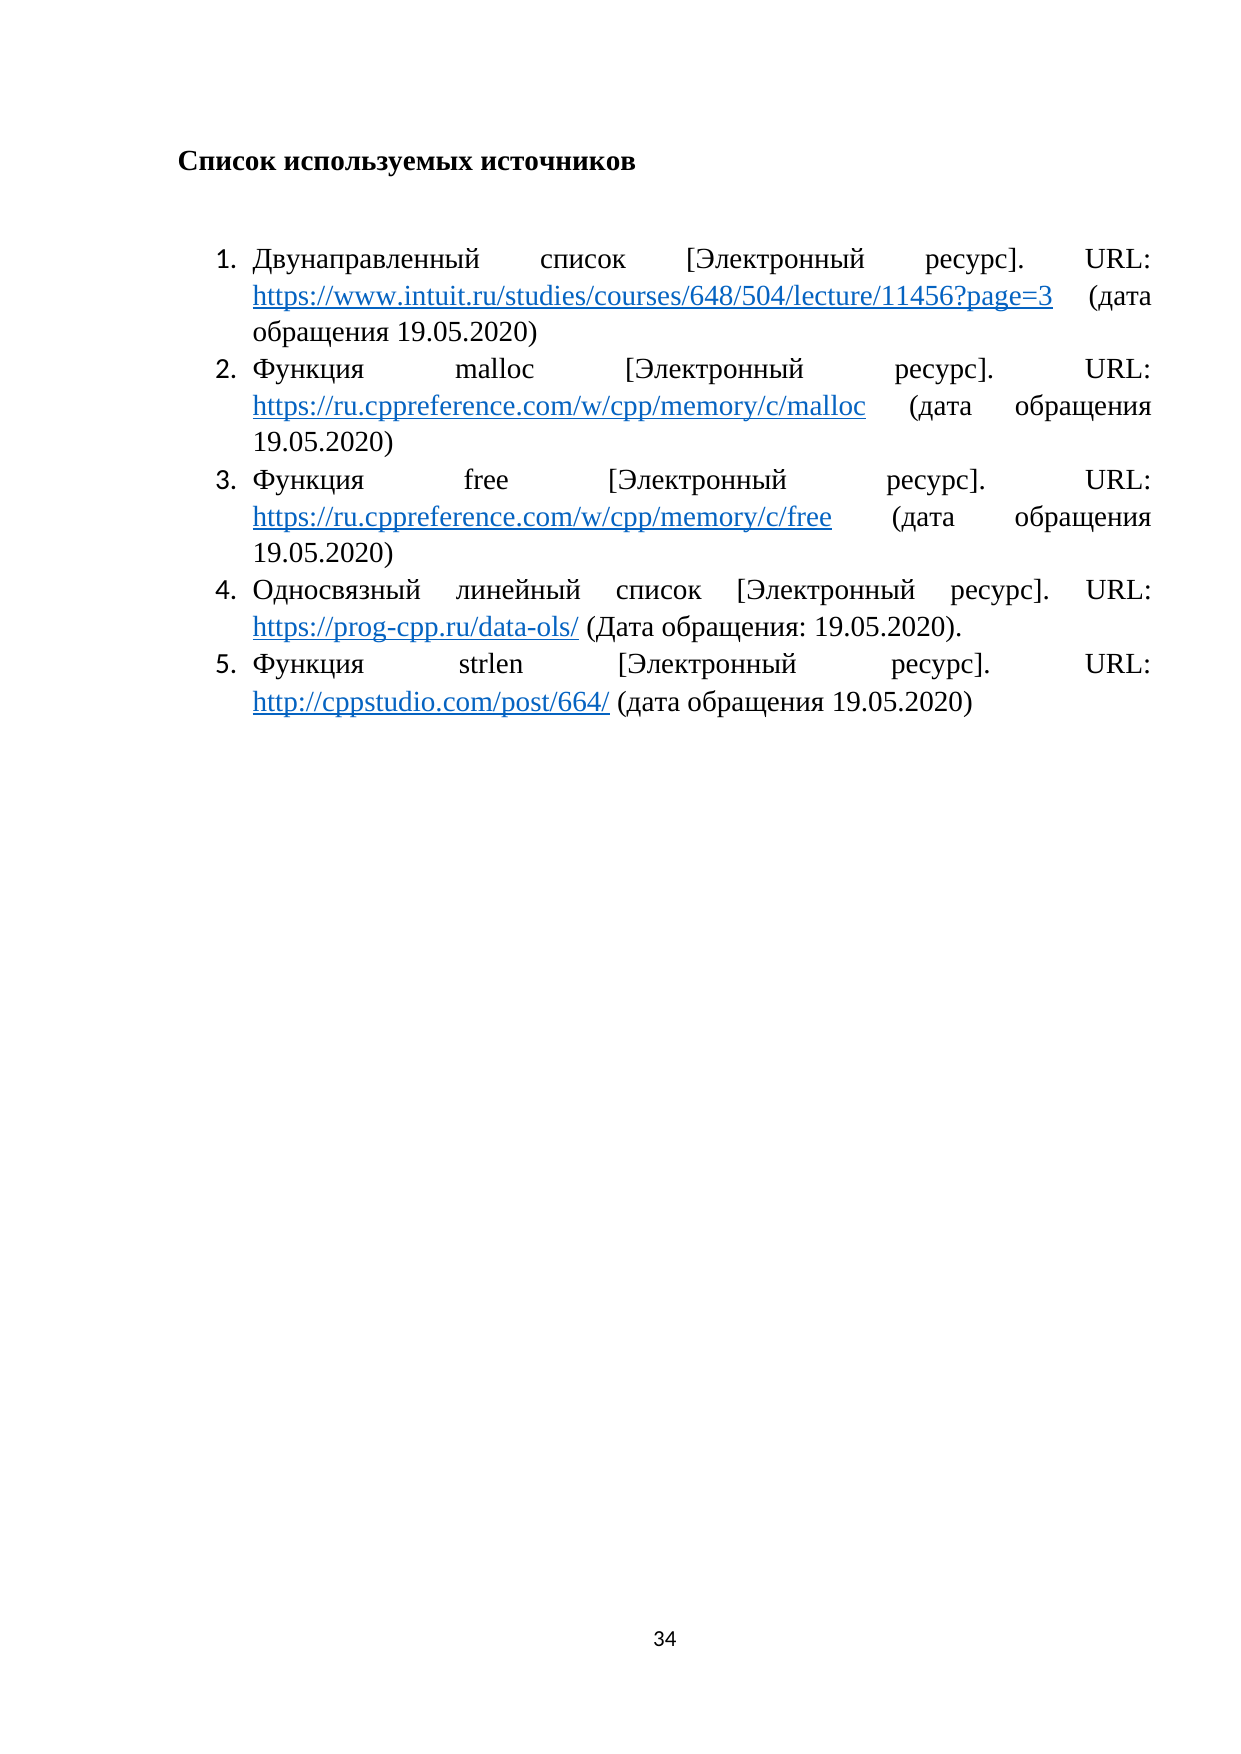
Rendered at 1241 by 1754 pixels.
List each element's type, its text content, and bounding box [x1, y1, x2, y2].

list Функция free [Электронный ресурс]. URL: https://ru.cppreference.com/w/cpp/memory/c/free (дата обращения 19.05.2020) [215, 461, 1152, 569]
list Функция malloc [Электронный ресурс]. URL: https://ru.cppreference.com/w/cpp/memory/c/malloc (дата обращения 19.05.2020) [215, 350, 1152, 458]
subtitle Список используемых источников [177, 143, 1152, 177]
list Односвязный линейный список [Электронный ресурс]. URL: https://prog-cpp.ru/data-ols/ (Дата обращения: 19.05.2020). [215, 571, 1152, 643]
list Функция strlen [Электронный ресурс]. URL: http://cppstudio.com/post/664/ (дата обращения 19.05.2020) [215, 646, 1152, 717]
list Двунаправленный список [Электронный ресурс]. URL: https://www.intuit.ru/studies/courses/648/504/lecture/11456?page=3 (дата обращения 19.05.2020) [215, 240, 1152, 348]
